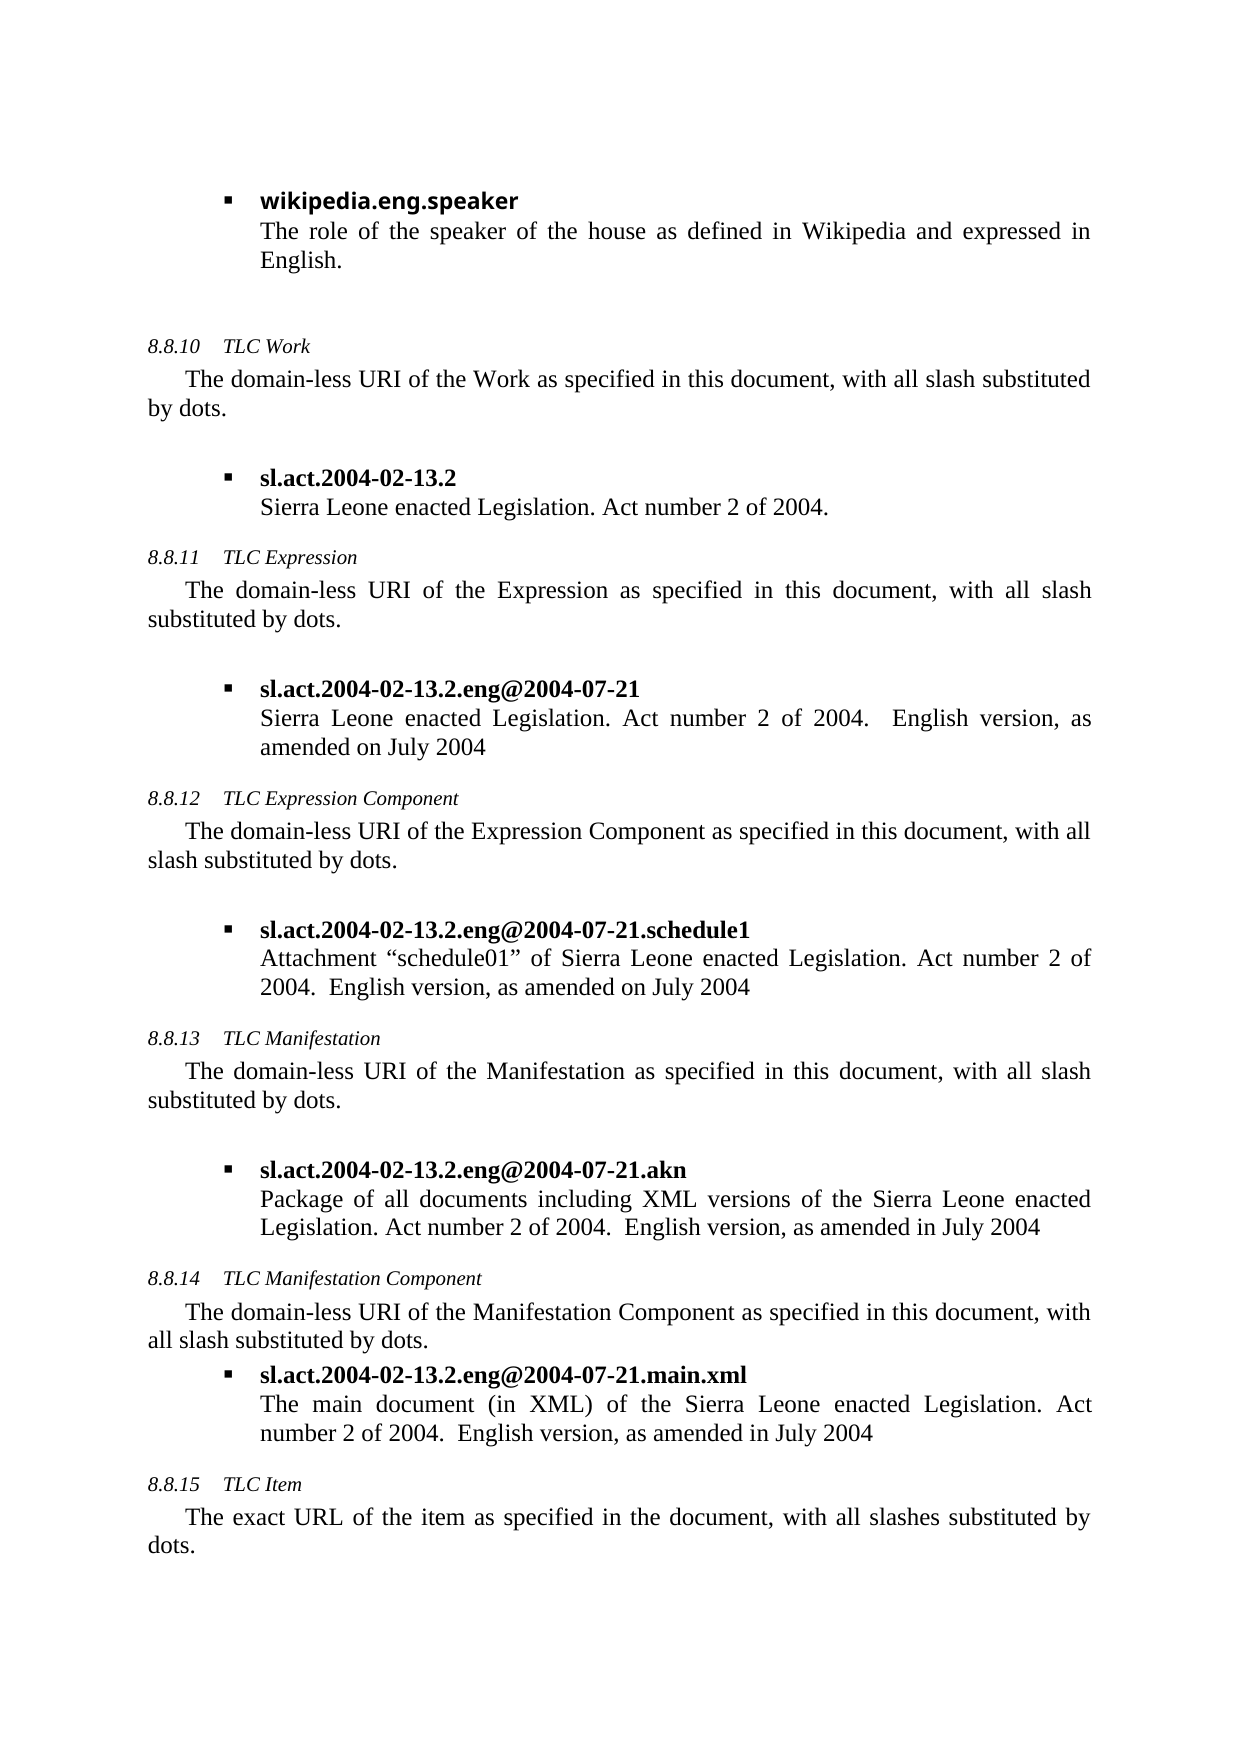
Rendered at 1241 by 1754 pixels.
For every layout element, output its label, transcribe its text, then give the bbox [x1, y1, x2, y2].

list sl.act.2004-02-13.2.eng@2004-07-21.schedule1 Attachment “schedule01” of Sierra Leone enacted Legislation. Act number 2 of 2004. English version, as amended on July 2004 [222, 915, 1092, 1001]
subtitle TLC Manifestation Component [148, 1266, 1092, 1290]
text The domain-less URI of the Expression as specified in this document, with all slash substituted by dots. [148, 576, 1092, 633]
subtitle TLC Manifestation [148, 1026, 1092, 1050]
list sl.act.2004-02-13.2.eng@2004-07-21 Sierra Leone enacted Legislation. Act number 2 of 2004. English version, as amended on July 2004 [222, 674, 1092, 761]
subtitle TLC Item [148, 1472, 1092, 1496]
list wikipedia.eng.speaker The role of the speaker of the house as defined in Wikipedia and expressed in English. [222, 185, 1092, 274]
subtitle TLC Expression [148, 545, 1092, 569]
list sl.act.2004-02-13.2.eng@2004-07-21.akn Package of all documents including XML versions of the Sierra Leone enacted Legislation. Act number 2 of 2004. English version, as amended in July 2004 [222, 1155, 1092, 1241]
text The domain-less URI of the Expression Component as specified in this document, with all slash substituted by dots. [148, 816, 1092, 873]
text The domain-less URI of the Work as specified in this document, with all slash substituted by dots. [148, 364, 1092, 422]
subtitle TLC Expression Component [148, 786, 1092, 810]
list sl.act.2004-02-13.2.eng@2004-07-21.main.xml The main document (in XML) of the Sierra Leone enacted Legislation. Act number 2 of 2004. English version, as amended in July 2004 [222, 1360, 1092, 1447]
subtitle TLC Work [148, 334, 1092, 358]
text The exact URL of the item as specified in the document, with all slashes substituted by dots. [148, 1502, 1092, 1559]
list sl.act.2004-02-13.2 Sierra Leone enacted Legislation. Act number 2 of 2004. [222, 463, 1092, 520]
text The domain-less URI of the Manifestation Component as specified in this document, with all slash substituted by dots. [148, 1297, 1092, 1354]
text The domain-less URI of the Manifestation as specified in this document, with all slash substituted by dots. [148, 1056, 1092, 1114]
